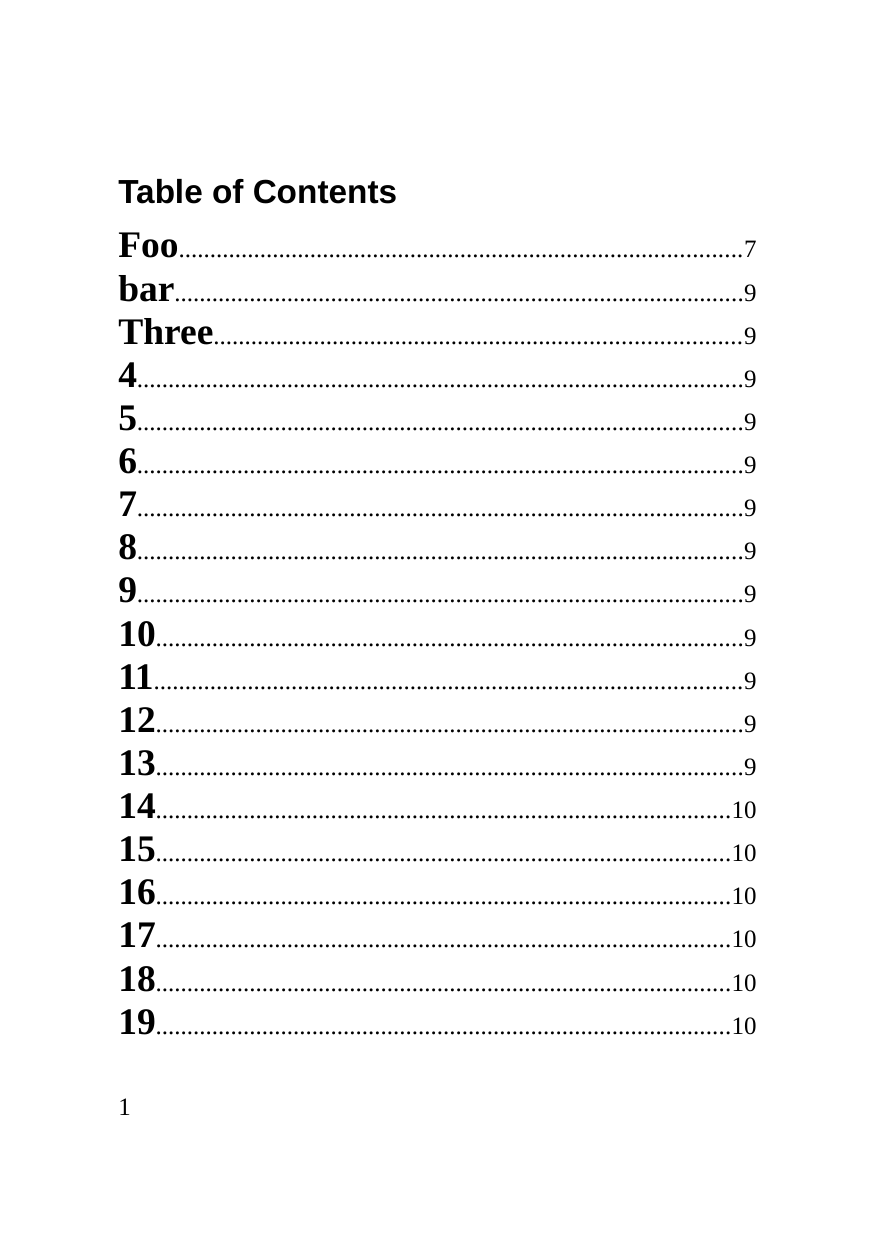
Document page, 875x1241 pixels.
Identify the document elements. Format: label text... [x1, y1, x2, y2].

text 18 10 [118, 956, 756, 999]
text 13 9 [118, 740, 756, 783]
text 14 10 [118, 783, 756, 827]
text 6 9 [118, 438, 756, 482]
text 4 9 [118, 352, 756, 395]
text 7 9 [118, 482, 756, 525]
text bar 9 [118, 266, 756, 309]
text 9 9 [118, 568, 756, 611]
text 11 9 [118, 654, 756, 697]
text 5 9 [118, 395, 756, 438]
text Foo 7 [118, 223, 756, 266]
text 17 10 [118, 913, 756, 956]
subtitle Table of Contents [118, 172, 756, 210]
text 12 9 [118, 697, 756, 740]
text 15 10 [118, 827, 756, 870]
text 8 9 [118, 525, 756, 568]
text Three 9 [118, 309, 756, 352]
text 16 10 [118, 870, 756, 913]
text 10 9 [118, 611, 756, 654]
text 19 10 [118, 999, 756, 1042]
